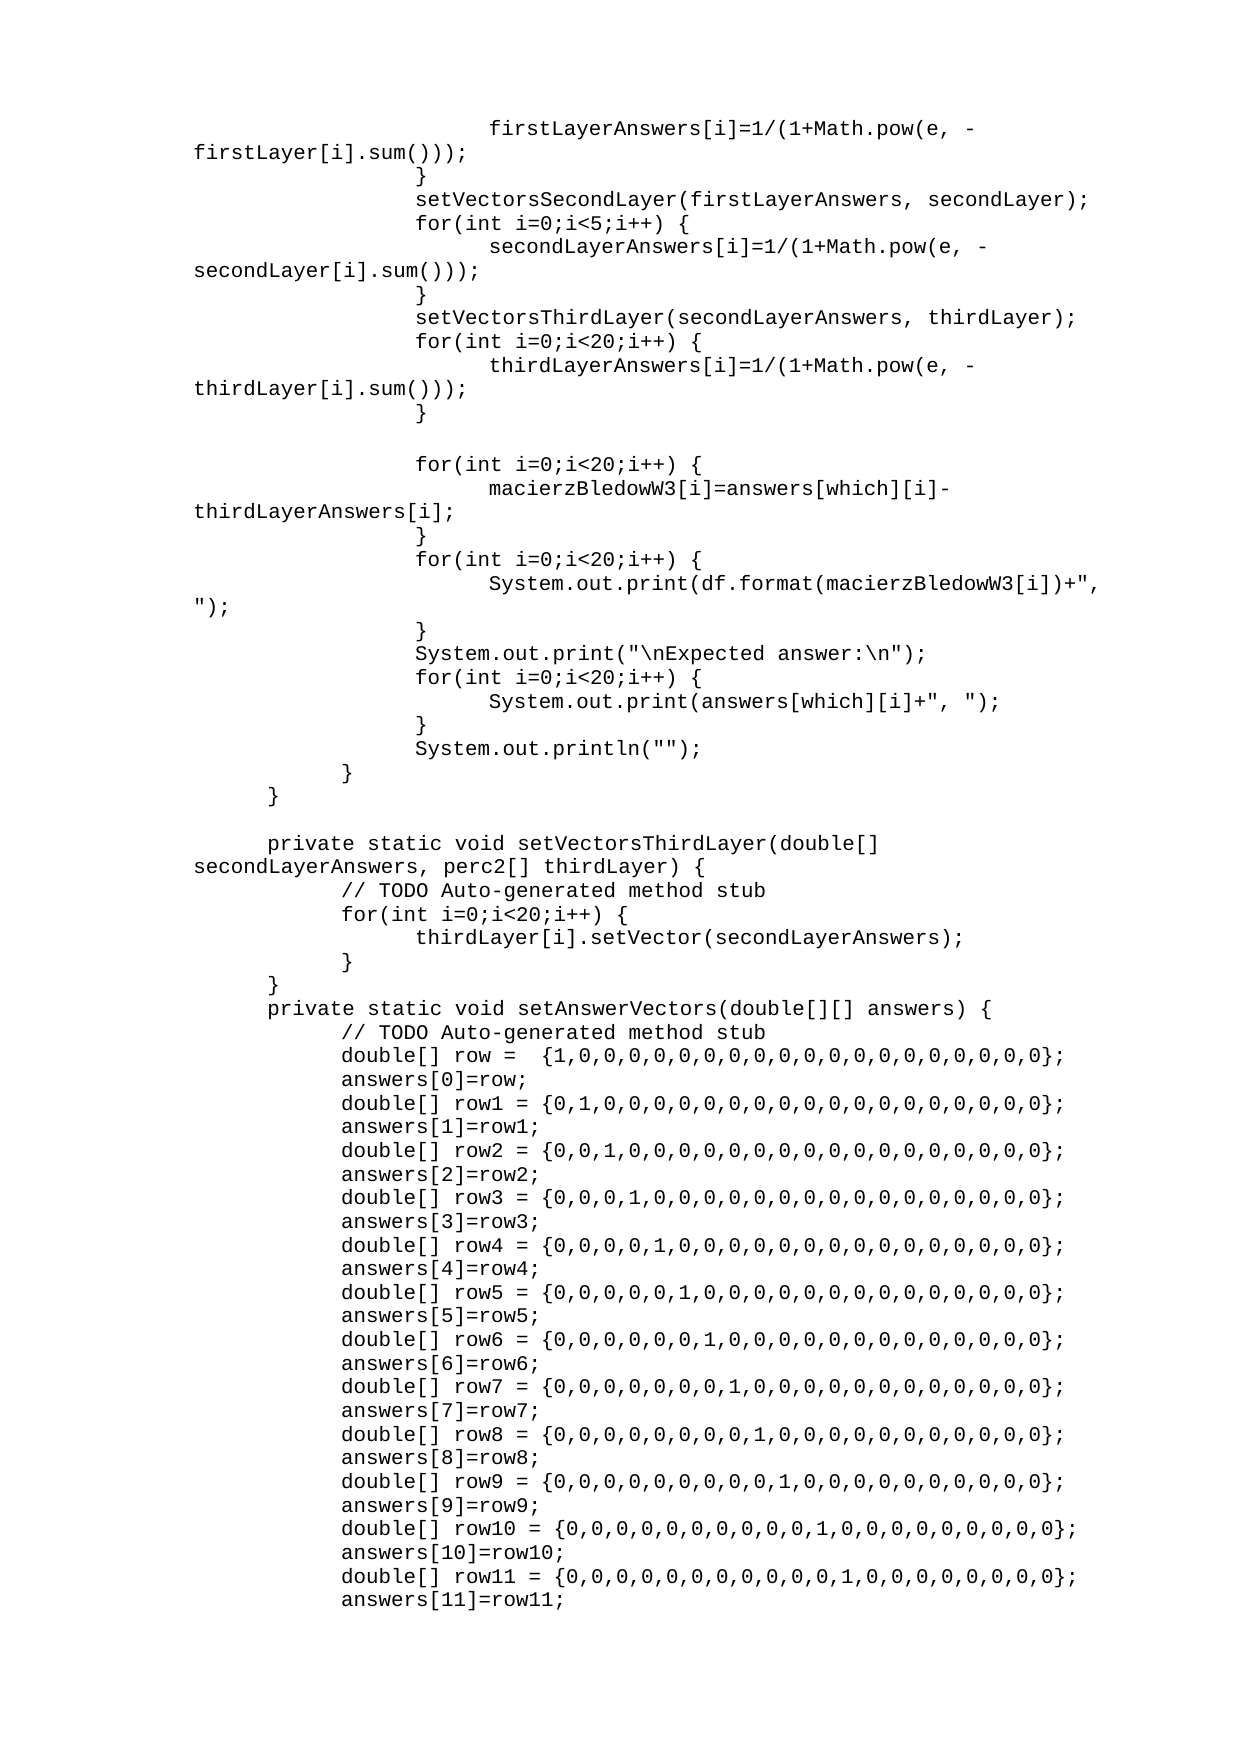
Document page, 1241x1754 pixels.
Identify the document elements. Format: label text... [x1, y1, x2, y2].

list // TODO Auto-generated method stub [156, 880, 1122, 903]
list for(int i=0;i<20;i++) { [156, 331, 1122, 354]
list double[] row7 = {0,0,0,0,0,0,0,1,0,0,0,0,0,0,0,0,0,0,0,0}; [156, 1376, 1122, 1400]
list double[] row1 = {0,1,0,0,0,0,0,0,0,0,0,0,0,0,0,0,0,0,0,0}; [156, 1093, 1122, 1116]
list firstLayerAnswers[i]=1/(1+Math.pow(e, -firstLayer[i].sum())); [156, 118, 1122, 165]
list answers[4]=row4; [156, 1258, 1122, 1282]
list double[] row11 = {0,0,0,0,0,0,0,0,0,0,0,1,0,0,0,0,0,0,0,0}; [156, 1566, 1122, 1589]
list System.out.print(answers[which][i]+", "); [156, 691, 1122, 714]
list } [156, 714, 1122, 738]
list } [156, 284, 1122, 307]
list setVectorsSecondLayer(firstLayerAnswers, secondLayer); [156, 189, 1122, 213]
list } [156, 402, 1122, 426]
list System.out.print("\nExpected answer:\n"); [156, 643, 1122, 667]
list double[] row = {1,0,0,0,0,0,0,0,0,0,0,0,0,0,0,0,0,0,0,0}; [156, 1045, 1122, 1069]
list for(int i=0;i<5;i++) { [156, 213, 1122, 236]
list for(int i=0;i<20;i++) { [156, 549, 1122, 572]
list } [156, 525, 1122, 549]
list thirdLayerAnswers[i]=1/(1+Math.pow(e, -thirdLayer[i].sum())); [156, 354, 1122, 402]
list double[] row3 = {0,0,0,1,0,0,0,0,0,0,0,0,0,0,0,0,0,0,0,0}; [156, 1187, 1122, 1211]
list answers[11]=row11; [156, 1589, 1122, 1613]
list System.out.println(""); [156, 738, 1122, 762]
list double[] row8 = {0,0,0,0,0,0,0,0,1,0,0,0,0,0,0,0,0,0,0,0}; [156, 1424, 1122, 1447]
list System.out.print(df.format(macierzBledowW3[i])+", "); [156, 572, 1122, 620]
list macierzBledowW3[i]=answers[which][i]-thirdLayerAnswers[i]; [156, 478, 1122, 525]
list double[] row9 = {0,0,0,0,0,0,0,0,0,1,0,0,0,0,0,0,0,0,0,0}; [156, 1471, 1122, 1495]
list double[] row6 = {0,0,0,0,0,0,1,0,0,0,0,0,0,0,0,0,0,0,0,0}; [156, 1329, 1122, 1353]
list answers[5]=row5; [156, 1306, 1122, 1329]
list double[] row4 = {0,0,0,0,1,0,0,0,0,0,0,0,0,0,0,0,0,0,0,0}; [156, 1234, 1122, 1258]
list secondLayerAnswers[i]=1/(1+Math.pow(e, -secondLayer[i].sum())); [156, 236, 1122, 284]
list for(int i=0;i<20;i++) { [156, 454, 1122, 478]
list double[] row10 = {0,0,0,0,0,0,0,0,0,0,1,0,0,0,0,0,0,0,0,0}; [156, 1518, 1122, 1542]
list } [156, 165, 1122, 189]
list answers[6]=row6; [156, 1353, 1122, 1376]
list // TODO Auto-generated method stub [156, 1022, 1122, 1045]
list } [156, 951, 1122, 974]
list for(int i=0;i<20;i++) { [156, 667, 1122, 691]
list answers[10]=row10; [156, 1542, 1122, 1566]
list for(int i=0;i<20;i++) { [156, 903, 1122, 927]
list answers[7]=row7; [156, 1400, 1122, 1424]
list } [156, 785, 1122, 809]
list } [156, 620, 1122, 643]
list answers[8]=row8; [156, 1447, 1122, 1471]
list answers[9]=row9; [156, 1495, 1122, 1518]
list answers[3]=row3; [156, 1211, 1122, 1234]
list answers[0]=row; [156, 1069, 1122, 1093]
list } [156, 974, 1122, 998]
list answers[1]=row1; [156, 1116, 1122, 1140]
list private static void setVectorsThirdLayer(double[] secondLayerAnswers, perc2[] thirdLayer) { [156, 833, 1122, 880]
list private static void setAnswerVectors(double[][] answers) { [156, 998, 1122, 1022]
list } [156, 762, 1122, 785]
list double[] row5 = {0,0,0,0,0,1,0,0,0,0,0,0,0,0,0,0,0,0,0,0}; [156, 1282, 1122, 1306]
list answers[2]=row2; [156, 1164, 1122, 1187]
list thirdLayer[i].setVector(secondLayerAnswers); [156, 927, 1122, 951]
list double[] row2 = {0,0,1,0,0,0,0,0,0,0,0,0,0,0,0,0,0,0,0,0}; [156, 1140, 1122, 1164]
list setVectorsThirdLayer(secondLayerAnswers, thirdLayer); [156, 307, 1122, 331]
